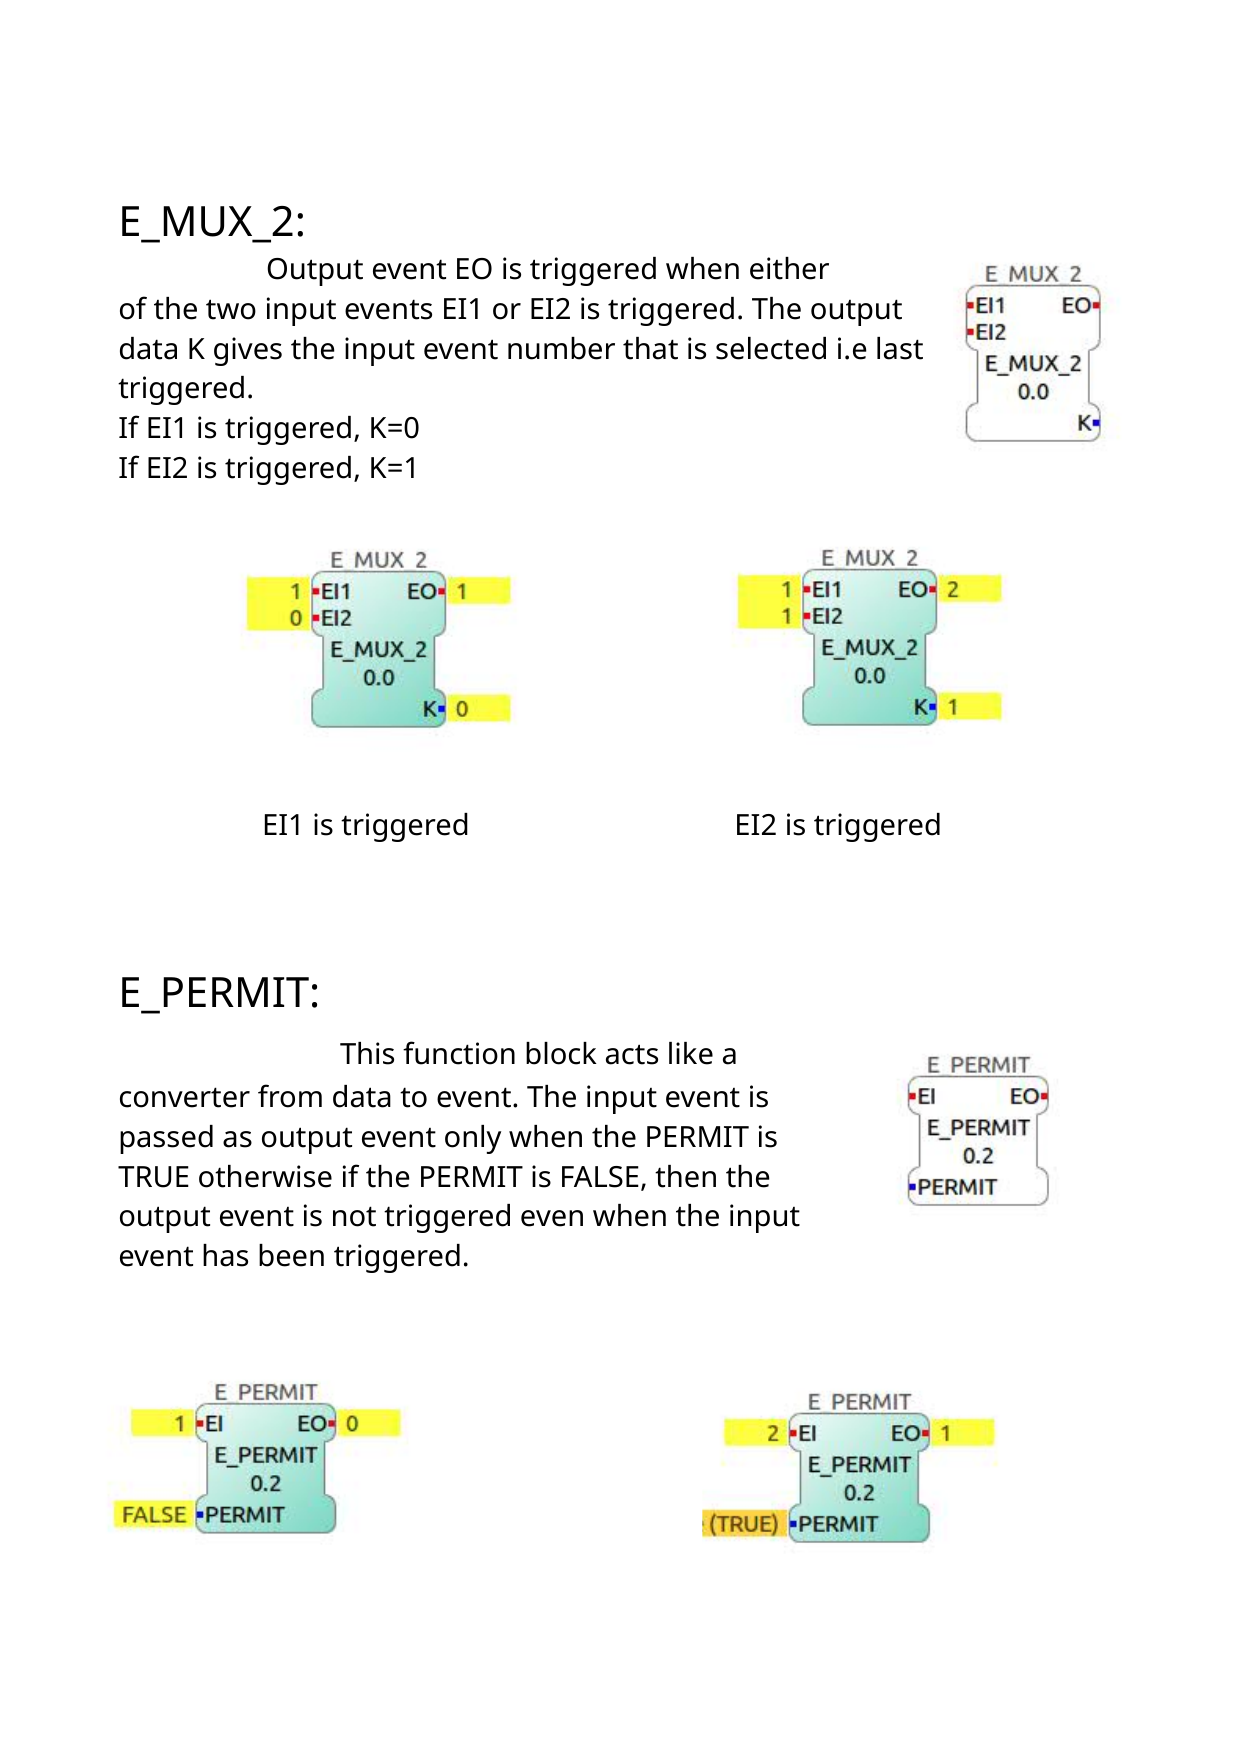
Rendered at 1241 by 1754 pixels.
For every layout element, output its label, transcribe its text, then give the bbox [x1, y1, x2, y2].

picture [217, 499, 542, 775]
text E_PERMIT: [118, 963, 1122, 1020]
picture [952, 240, 1125, 462]
picture [702, 1341, 1026, 1590]
text Output event EO is triggered when either [118, 249, 952, 288]
picture [83, 1331, 432, 1581]
text This function block acts like a converter from data to event. The input event is passed as output event only when the PERMIT is TRUE otherwise if the PERMIT is FALSE, then the output event is not triggered even when the input event has been triggered. [118, 1020, 1122, 1275]
picture [827, 1004, 1096, 1253]
text E_MUX_2: [118, 192, 1122, 249]
text If EI2 is triggered, K=1 [118, 447, 1122, 487]
text of the two input events EI1 or EI2 is triggered. The output data K gives the input event number that is selected i.e last triggered. [118, 288, 952, 407]
text If EI1 is triggered, K=0 [118, 407, 952, 447]
picture [707, 497, 1033, 773]
text EI1 is triggered EI2 is triggered [118, 804, 1122, 844]
